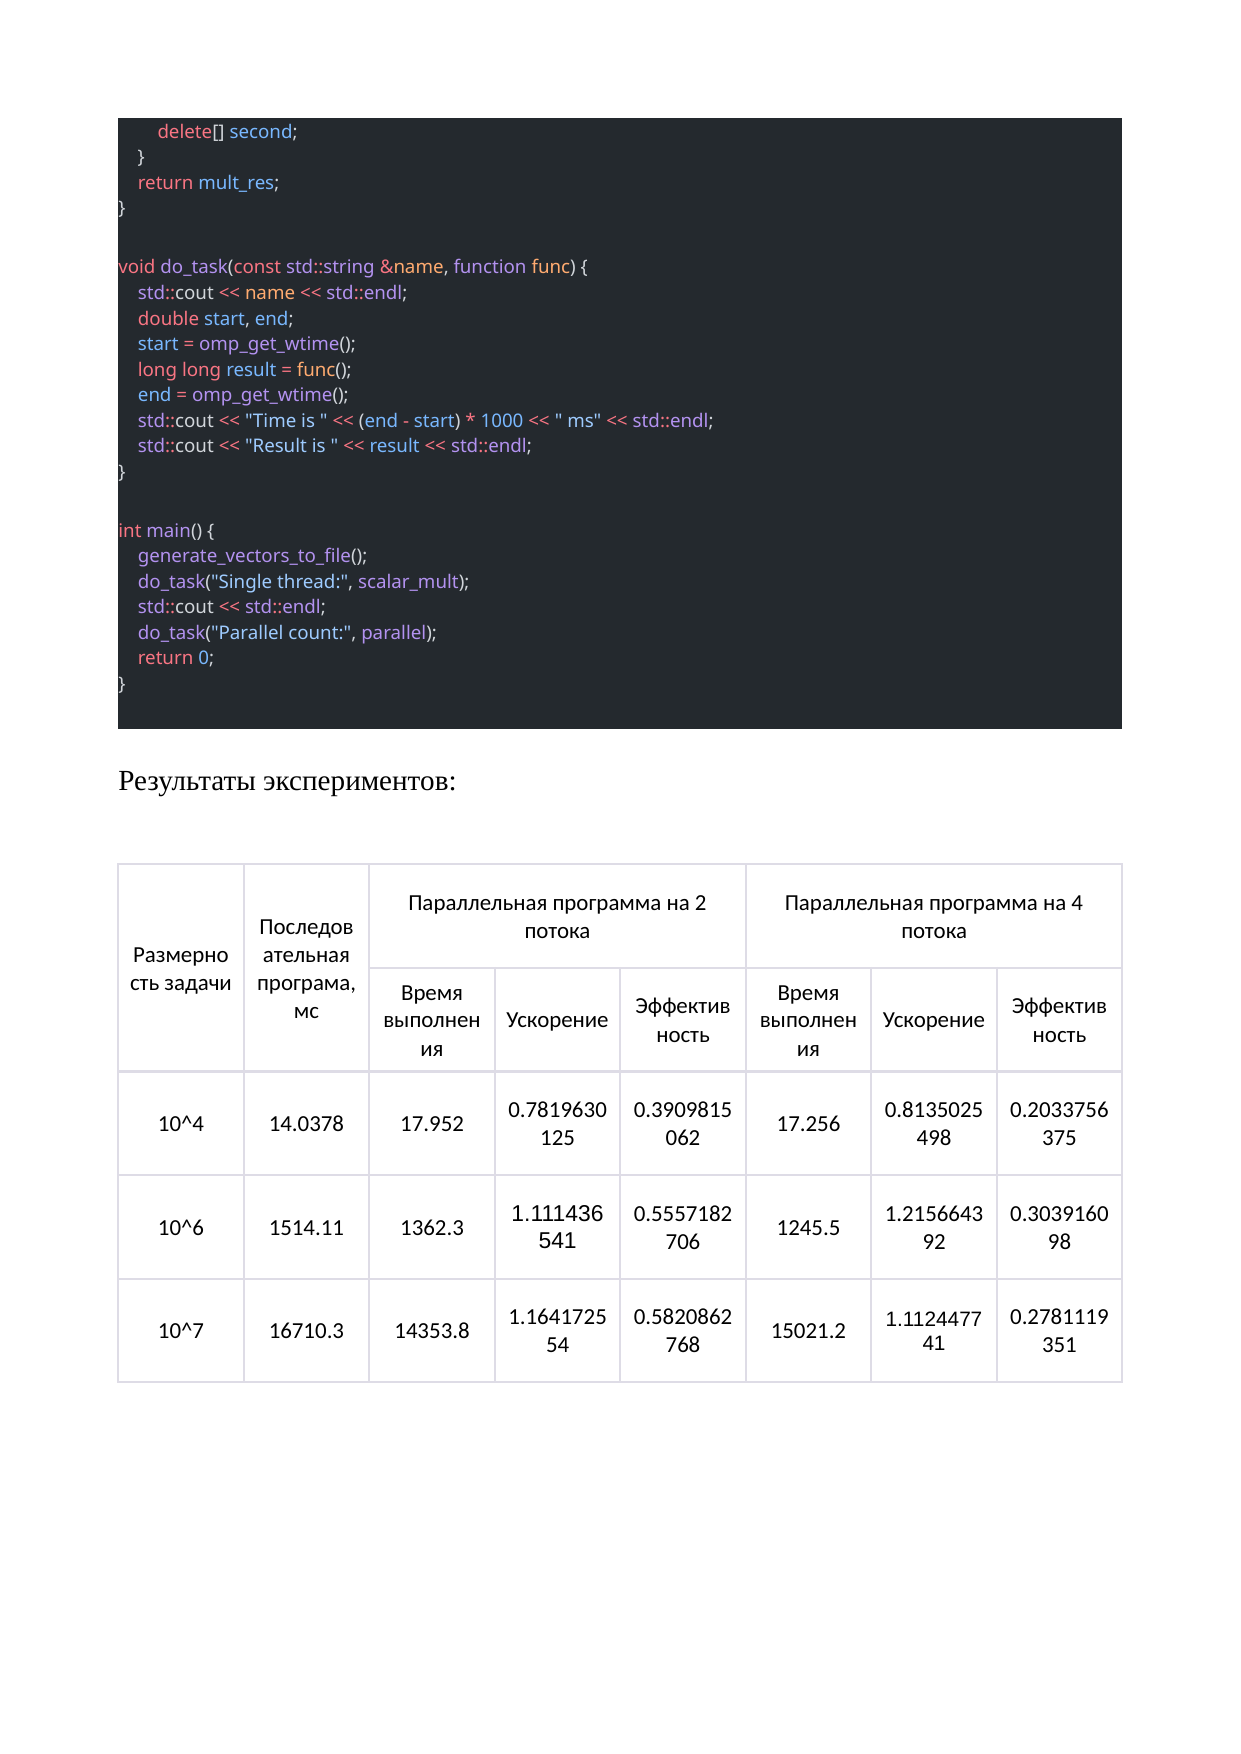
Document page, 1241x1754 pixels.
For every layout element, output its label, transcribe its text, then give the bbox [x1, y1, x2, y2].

table_cell Эффективность [621, 969, 745, 1070]
table_cell 14.0378 [245, 1073, 368, 1174]
table_cell 0.2781119351 [998, 1280, 1121, 1381]
table_cell 1362.3 [370, 1176, 494, 1277]
table_cell Ускорение [496, 969, 619, 1070]
table_cell 14353.8 [370, 1280, 494, 1381]
table_cell 10^7 [119, 1280, 243, 1381]
table_cell 10^4 [119, 1073, 243, 1174]
table_cell 10^6 [119, 1176, 243, 1277]
table_header Последовательная програма, мс [245, 865, 368, 1070]
table_cell 1245.5 [747, 1176, 870, 1277]
table_cell 0.8135025498 [872, 1073, 996, 1174]
table_cell Время выполнения [370, 969, 494, 1070]
text Результаты экспериментов: [118, 763, 1122, 796]
table_cell 1.112447741 [872, 1280, 996, 1381]
table_cell 15021.2 [747, 1280, 870, 1381]
table_cell 0.7819630125 [496, 1073, 619, 1174]
text delete[] second; } return mult_res; } void do_task(const std::string &name, function func) { std::cout << name << std::endl; double start, end; start = omp_get_wtime(); long long result = func(); end = omp_get_wtime(); std::cout << "Time is " << (end - start) * 1000 << " ms" << std::endl; std::cout << "Result is " << result << std::endl; } int main() { generate_vectors_to_file(); do_task("Single thread:", scalar_mult); std::cout << std::endl; do_task("Parallel count:", parallel); return 0; } [118, 118, 1122, 729]
table_cell 0.303916098 [998, 1176, 1121, 1277]
table_header Параллельная программа на 2 потока [370, 865, 745, 967]
table_cell Время выполнения [747, 969, 870, 1070]
table_cell 17.256 [747, 1073, 870, 1174]
table_cell 17.952 [370, 1073, 494, 1174]
table_cell 1514.11 [245, 1176, 368, 1277]
table_header Параллельная программа на 4 потока [747, 865, 1121, 967]
table_cell 0.2033756375 [998, 1073, 1121, 1174]
table_cell Эффективность [998, 969, 1121, 1070]
table_cell 16710.3 [245, 1280, 368, 1381]
table_cell 1.215664392 [872, 1176, 996, 1277]
table_header Размерность задачи [119, 865, 243, 1070]
table_cell 1.164172554 [496, 1280, 619, 1381]
table_cell 0.3909815062 [621, 1073, 745, 1174]
table_cell 0.5557182706 [621, 1176, 745, 1277]
table_cell 0.5820862768 [621, 1280, 745, 1381]
table_cell Ускорение [872, 969, 996, 1070]
table_cell 1.111436541 [496, 1176, 619, 1277]
